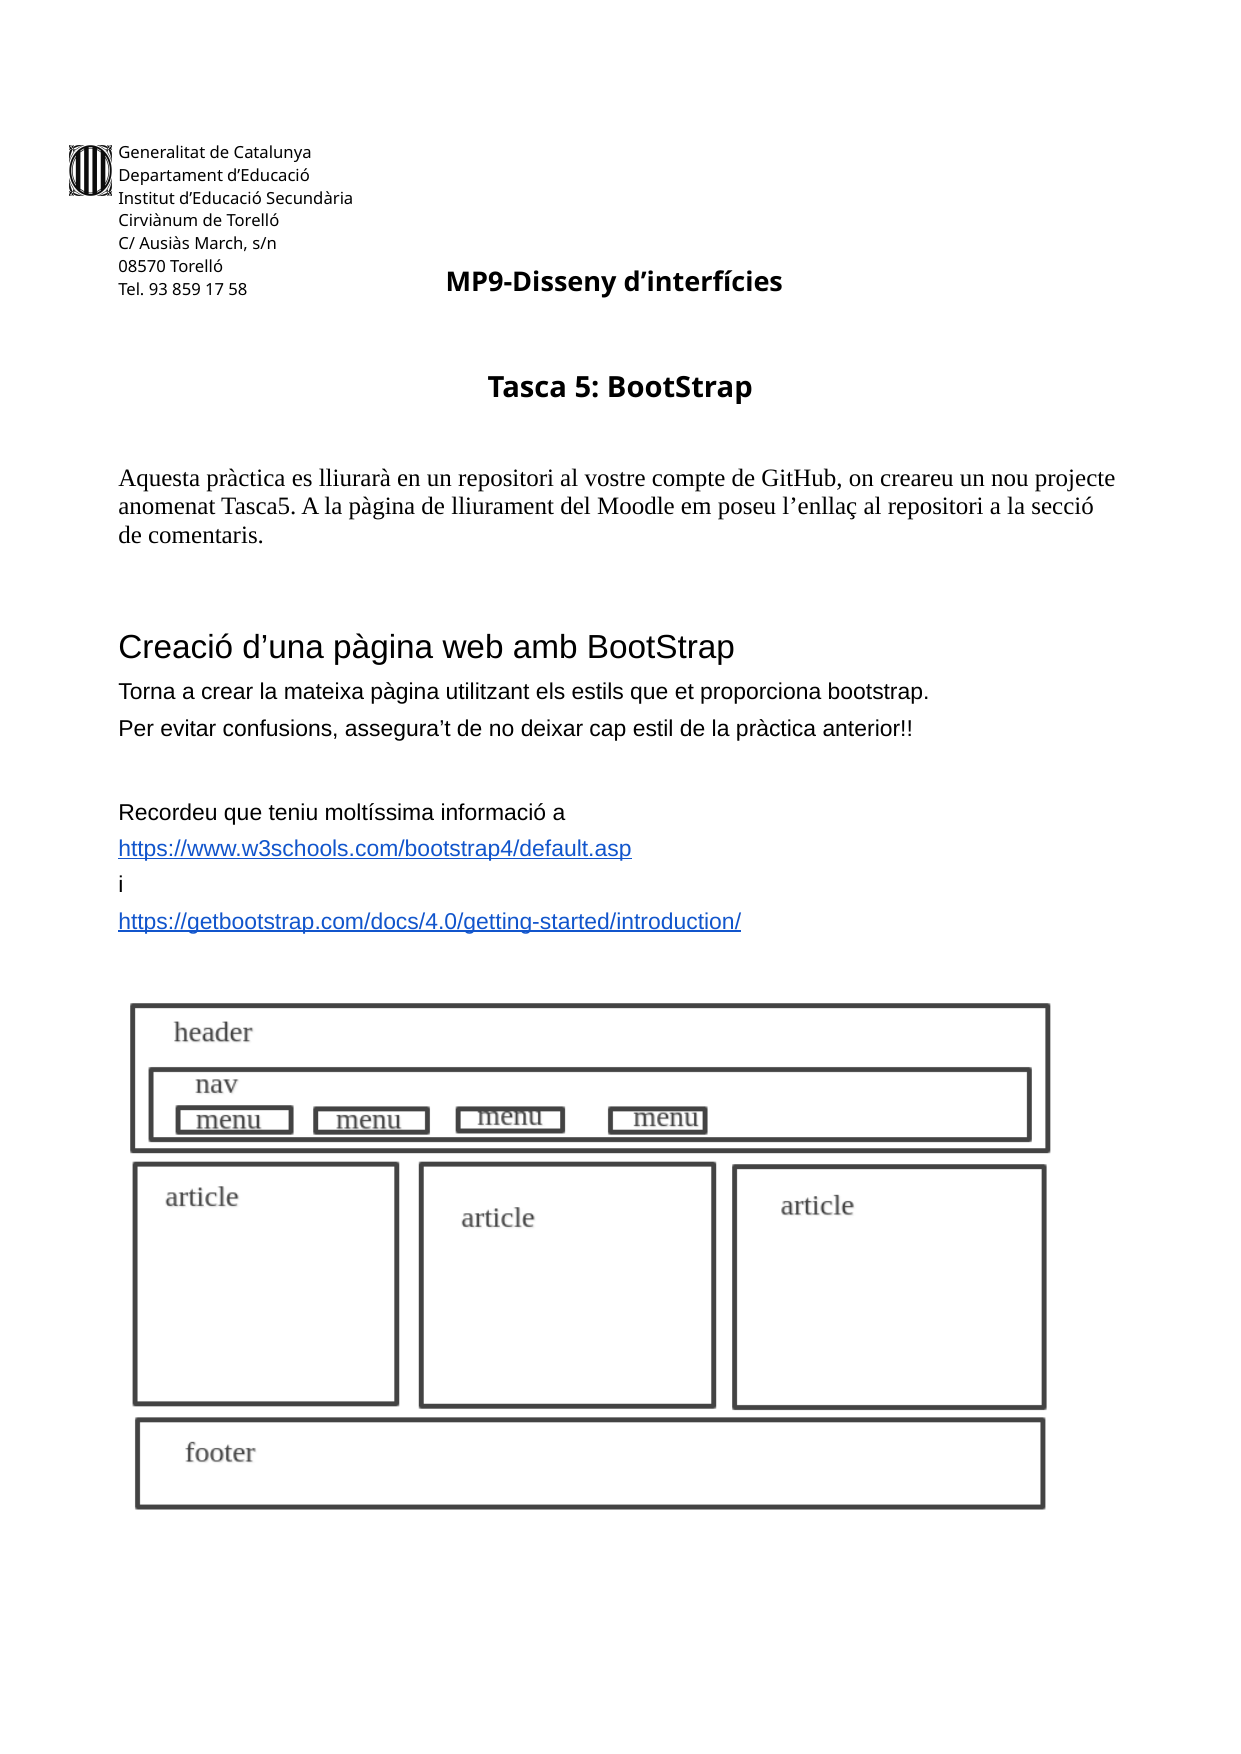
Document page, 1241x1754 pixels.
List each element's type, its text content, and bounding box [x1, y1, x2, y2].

text Torna a crear la mateixa pàgina utilitzant els estils que et proporciona bootstrap. [118, 678, 1122, 704]
text Aquesta pràctica es lliurarà en un repositori al vostre compte de GitHub, on creareu un nou projecte anomenat Tasca5. A la pàgina de lliurament del Moodle em poseu l’enllaç al repositori a la secció de comentaris. [118, 463, 1122, 549]
text i [118, 871, 1122, 898]
text https://getbootstrap.com/docs/4.0/getting-started/introduction/ [118, 908, 1122, 934]
text https://www.w3schools.com/bootstrap4/default.asp [118, 835, 1122, 861]
subtitle Creació d’una pàgina web amb BootStrap [118, 627, 1122, 666]
text Tasca 5: BootStrap [118, 366, 1122, 406]
text Per evitar confusions, assegura’t de no deixar cap estil de la pràctica anterior!! [118, 714, 1122, 741]
picture [118, 991, 1059, 1517]
picture [69, 145, 112, 196]
text Recordeu que teniu moltíssima informació a [118, 798, 1122, 825]
